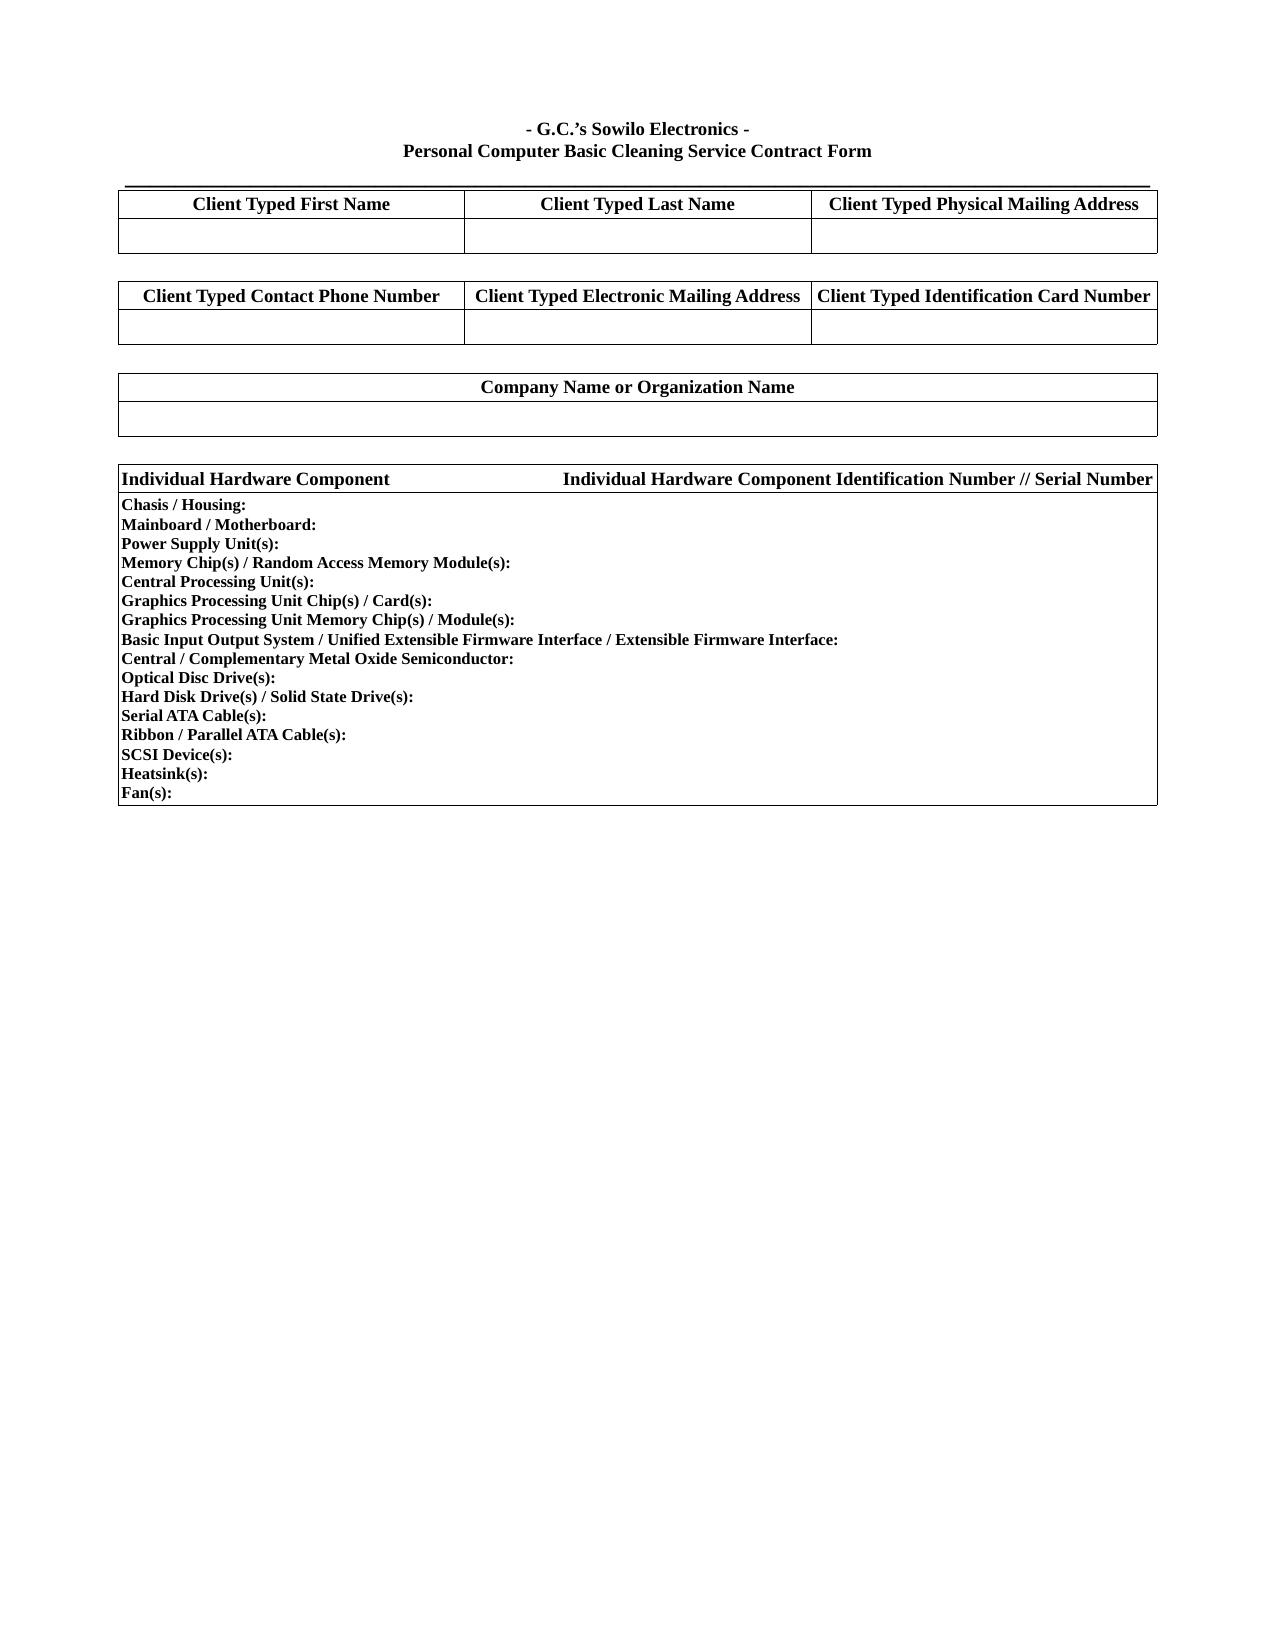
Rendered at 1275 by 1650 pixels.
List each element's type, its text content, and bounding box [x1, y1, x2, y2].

table_header Client Typed Contact Phone Number [119, 282, 464, 309]
table_header Company Name or Organization Name [119, 374, 1157, 401]
table_header Client Typed Electronic Mailing Address [465, 282, 811, 309]
text - G.C.’s Sowilo Electronics - [118, 118, 1157, 140]
text __________________________________________________________________________________ [118, 161, 1157, 190]
table_cell [812, 310, 1157, 344]
table_cell [119, 219, 464, 253]
table_cell Chasis / Housing: Mainboard / Motherboard: Power Supply Unit(s): Memory Chip(s) / Random Access Memory Module(s): Central Processing Unit(s): Graphics Processing Unit Chip(s) / Card(s): Graphics Processing Unit Memory Chip(s) / Module(s): Basic Input Output System / Unified Extensible Firmware Interface / Extensible Firmware Interface: Central / Complementary Metal Oxide Semiconductor: Optical Disc Drive(s): Hard Disk Drive(s) / Solid State Drive(s): Serial ATA Cable(s): Ribbon / Parallel ATA Cable(s): SCSI Device(s): Heatsink(s): Fan(s): [119, 493, 1157, 805]
table_header Individual Hardware Component Individual Hardware Component Identification Number // Serial Number [119, 465, 1157, 492]
table_cell [119, 310, 464, 344]
table_cell [812, 219, 1157, 253]
table_header Client Typed Identification Card Number [812, 282, 1157, 309]
table_header Client Typed First Name [119, 191, 464, 218]
table_cell [119, 402, 1157, 436]
table_header Client Typed Physical Mailing Address [812, 191, 1157, 218]
table_cell [465, 219, 811, 253]
text Personal Computer Basic Cleaning Service Contract Form [118, 140, 1157, 161]
table_cell [465, 310, 811, 344]
table_header Client Typed Last Name [465, 191, 811, 218]
